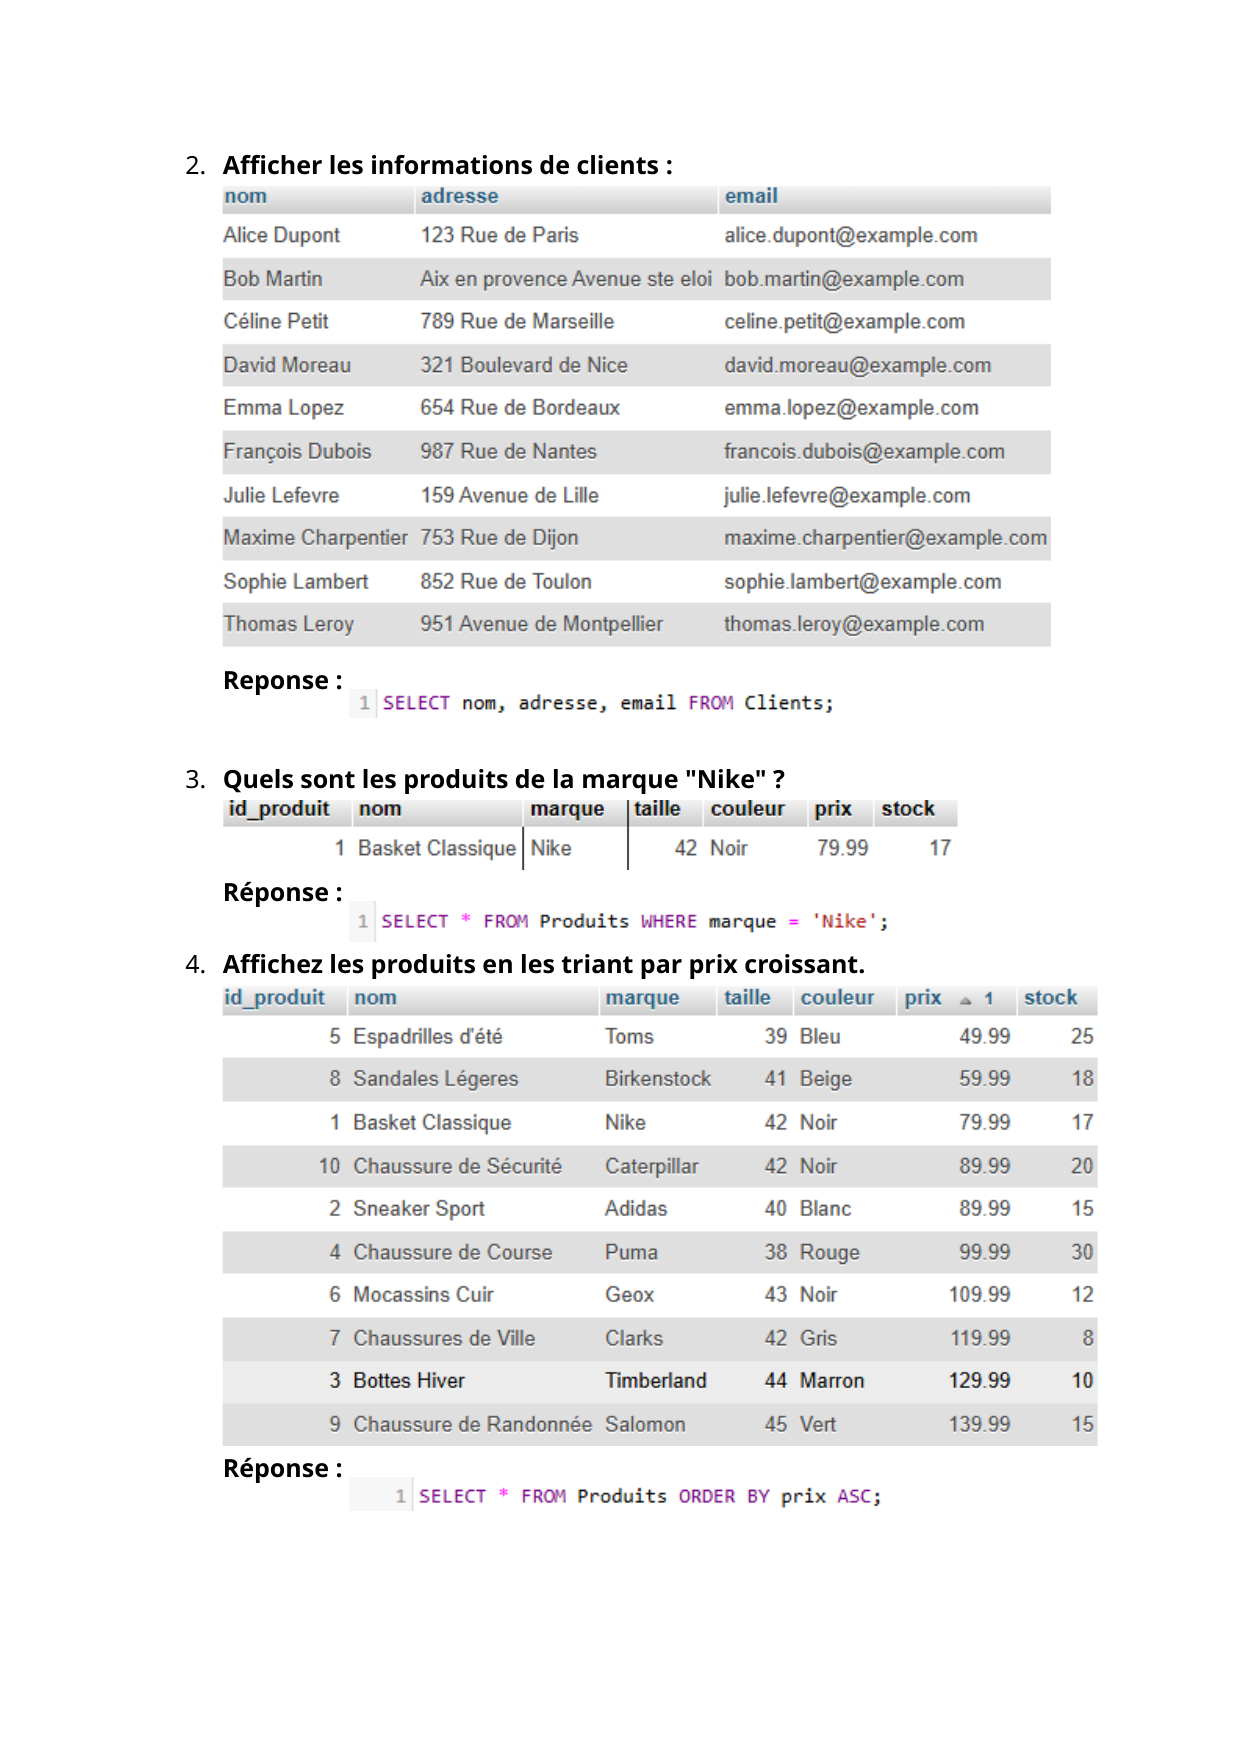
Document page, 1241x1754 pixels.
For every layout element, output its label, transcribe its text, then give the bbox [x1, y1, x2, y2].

list Affichez les produits en les triant par prix croissant. [185, 947, 1093, 1446]
list Réponse : [223, 874, 1093, 942]
list Quels sont les produits de la marque "Nike" ? [185, 761, 1093, 869]
list Afficher les informations de clients : [185, 148, 1093, 657]
list Reponse : [223, 662, 1093, 717]
list Réponse : [223, 1451, 1093, 1510]
